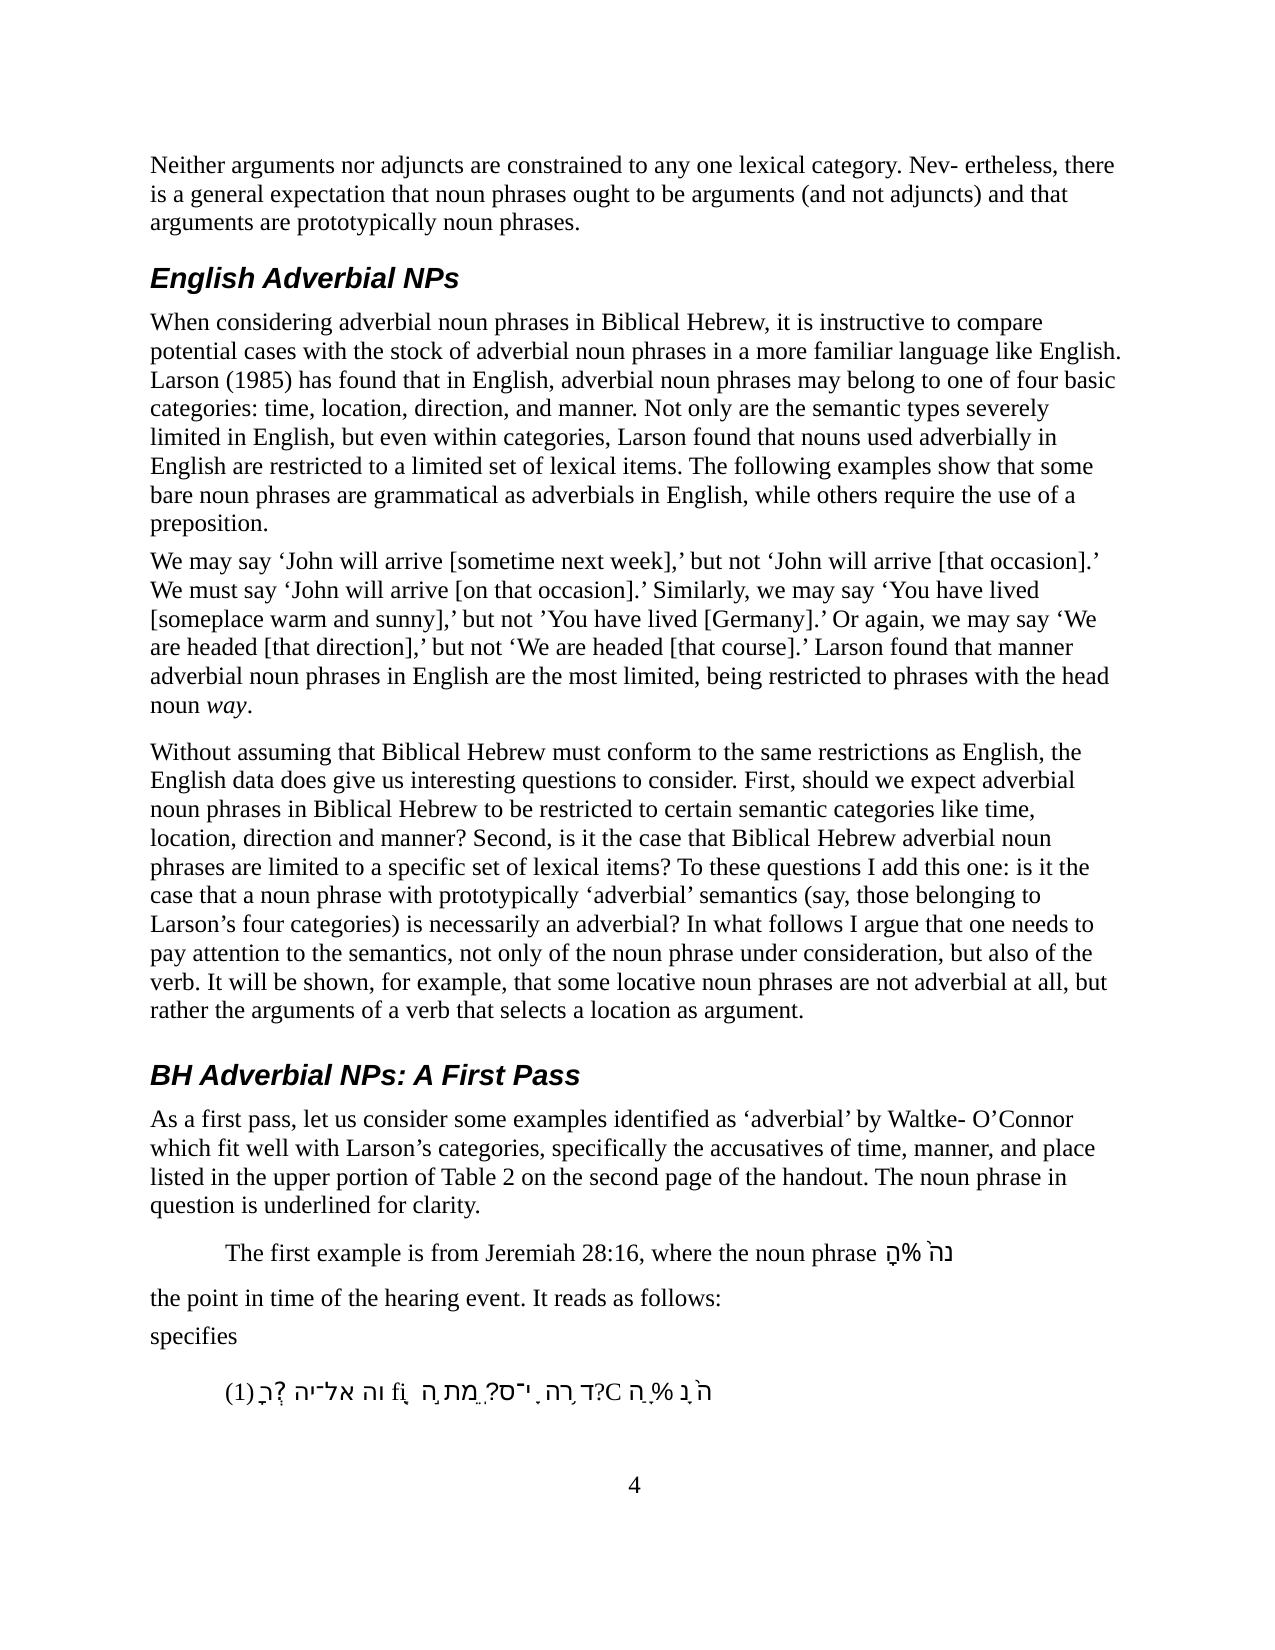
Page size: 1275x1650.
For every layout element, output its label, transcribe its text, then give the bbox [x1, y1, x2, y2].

text We may say ‘John will arrive [sometime next week],’ but not ‘John will arrive [that occasion].’ We must say ‘John will arrive [on that occasion].’ Similarly, we may say ‘You have lived [someplace warm and sunny],’ but not ’You have lived [Germany].’ Or again, we may say ‘We are headed [that direction],’ but not ‘We are headed [that course].’ Larson found that manner adverbial noun phrases in English are the most limited, being restricted to phrases with the head noun way. [150, 546, 1125, 719]
text Neither arguments nor adjuncts are constrained to any one lexical category. Nev- ertheless, there is a general expectation that noun phrases ought to be arguments (and not adjuncts) and that arguments are prototypically noun phrases. [150, 150, 1125, 236]
text The first example is from Jeremiah 28:16, where the noun phrase ָנה֙ %ה [225, 1234, 1125, 1268]
text specifies [150, 1321, 1125, 1350]
text (1) ָוה אל־יה ?ְר fi֖ ַ ד ֥רה ָ י־ס?ֽ ֵמת ֣ה?C ה֙ ָנ %ָ ַה [225, 1374, 1125, 1408]
text As a first pass, let us consider some examples identified as ‘adverbial’ by Waltke- O’Connor which fit well with Larson’s categories, specifically the accusatives of time, manner, and place listed in the upper portion of Table 2 on the second page of the handout. The noun phrase in question is underlined for clarity. [150, 1104, 1125, 1219]
subtitle BH Adverbial NPs: A First Pass [150, 1058, 1125, 1092]
text the point in time of the hearing event. It reads as follows: [150, 1283, 1125, 1312]
text Without assuming that Biblical Hebrew must conform to the same restrictions as English, the English data does give us interesting questions to consider. First, should we expect adverbial noun phrases in Biblical Hebrew to be restricted to certain semantic categories like time, location, direction and manner? Second, is it the case that Biblical Hebrew adverbial noun phrases are limited to a specific set of lexical items? To these questions I add this one: is it the case that a noun phrase with prototypically ‘adverbial’ semantics (say, those belonging to Larson’s four categories) is necessarily an adverbial? In what follows I argue that one needs to pay attention to the semantics, not only of the noun phrase under consideration, but also of the verb. It will be shown, for example, that some locative noun phrases are not adverbial at all, but rather the arguments of a verb that selects a location as argument. [150, 737, 1125, 1024]
text When considering adverbial noun phrases in Biblical Hebrew, it is instructive to compare potential cases with the stock of adverbial noun phrases in a more familiar language like English. Larson (1985) has found that in English, adverbial noun phrases may belong to one of four basic categories: time, location, direction, and manner. Not only are the semantic types severely limited in English, but even within categories, Larson found that nouns used adverbially in English are restricted to a limited set of lexical items. The following examples show that some bare noun phrases are grammatical as adverbials in English, while others require the use of a preposition. [150, 307, 1125, 537]
subtitle English Adverbial NPs [150, 261, 1125, 295]
